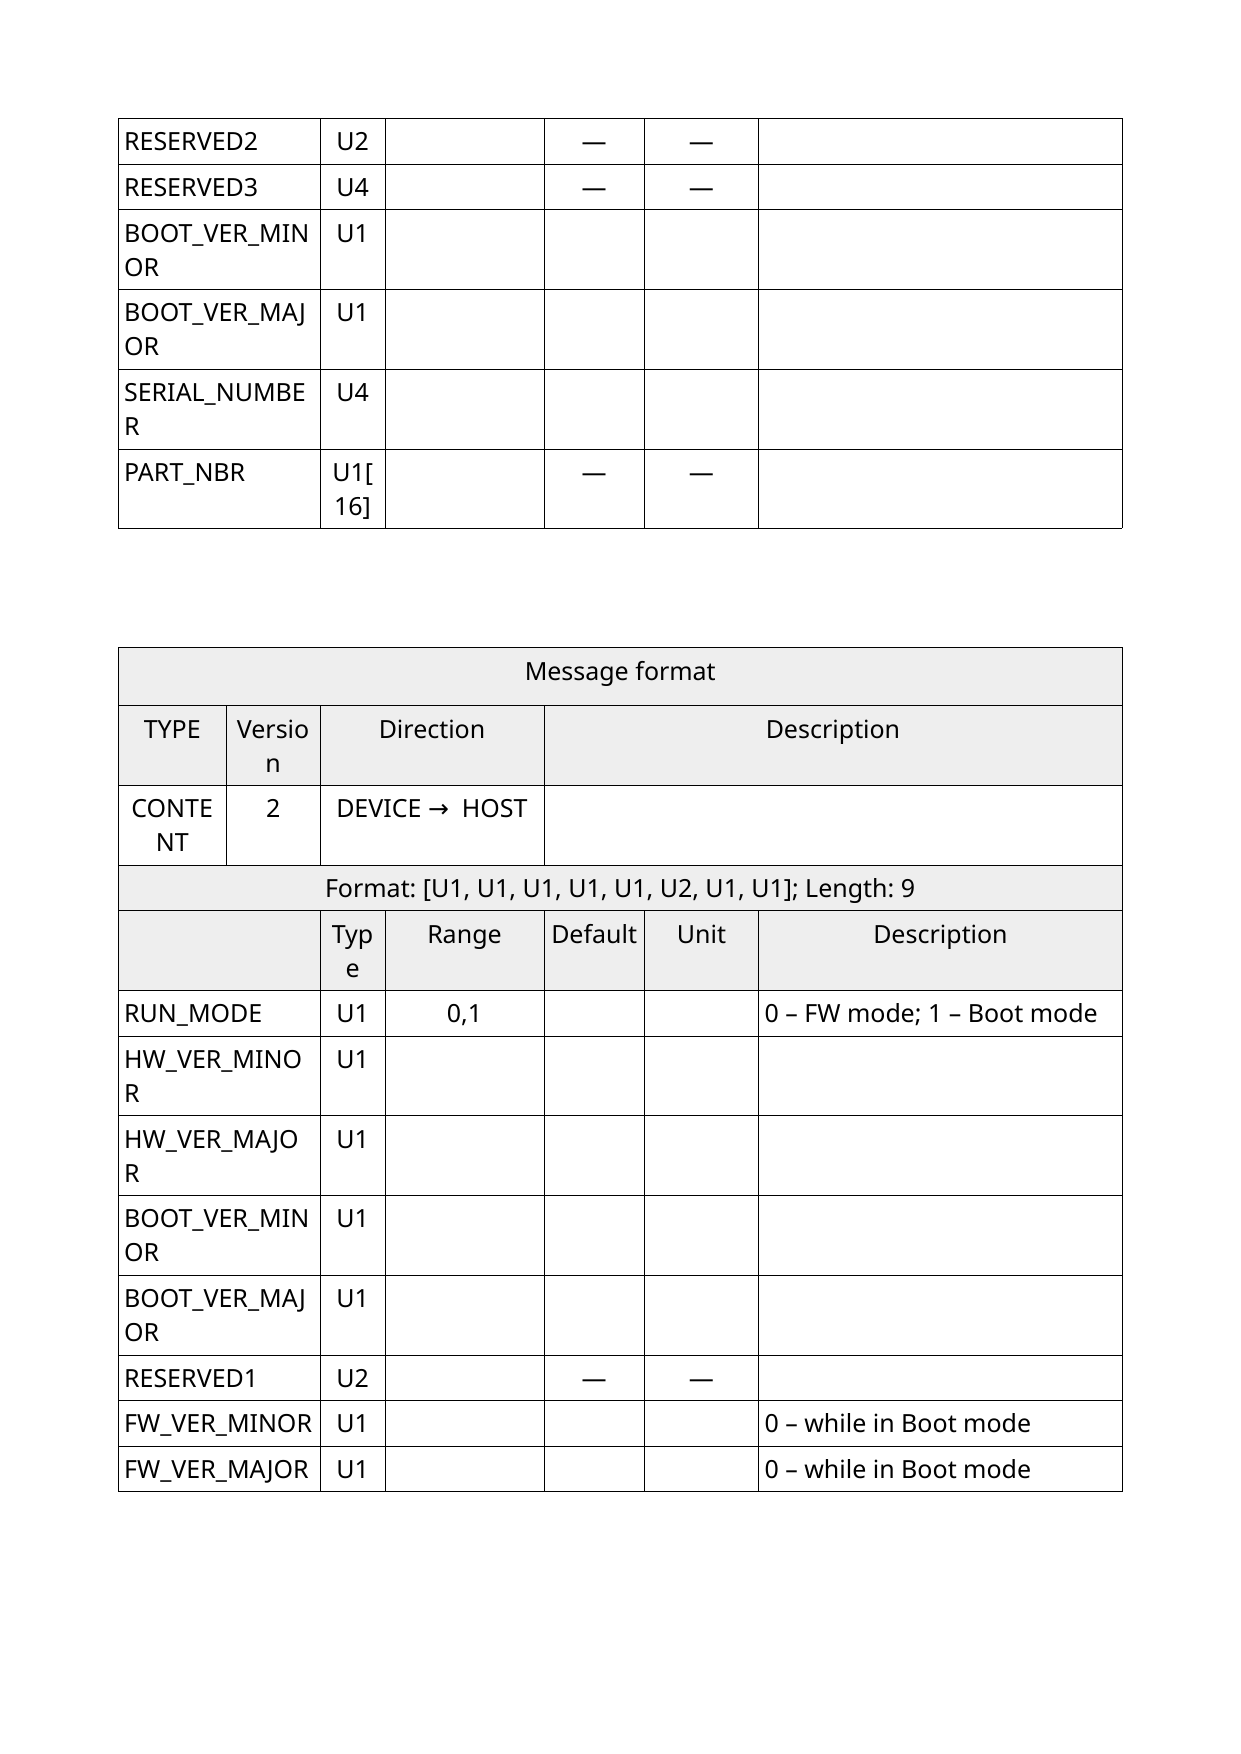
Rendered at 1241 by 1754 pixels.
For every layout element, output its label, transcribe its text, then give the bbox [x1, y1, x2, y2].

table_cell U1[16] [321, 450, 385, 528]
table_cell [759, 1037, 1122, 1115]
table_cell [645, 210, 758, 289]
table_cell 0 – FW mode; 1 – Boot mode [759, 991, 1122, 1036]
table_cell [545, 1116, 644, 1195]
table_cell U1 [321, 991, 385, 1036]
table_cell Unit [645, 911, 758, 990]
table_cell — [645, 165, 758, 209]
table_cell [759, 119, 1122, 164]
table_cell FW_VER_MAJOR [119, 1447, 320, 1491]
table_cell HW_VER_MINOR [119, 1037, 320, 1115]
table_cell Description [545, 706, 1122, 785]
table_cell Version [227, 706, 320, 785]
table_cell [545, 786, 1122, 865]
table_cell 2 [227, 786, 320, 865]
table_cell [645, 1116, 758, 1195]
table_cell [759, 1196, 1122, 1275]
table_cell [119, 911, 320, 990]
table_cell RESERVED3 [119, 165, 320, 209]
table_cell [386, 1196, 544, 1275]
table_cell [759, 210, 1122, 289]
table_cell [386, 290, 544, 369]
table_cell RESERVED1 [119, 1356, 320, 1400]
table_cell [759, 1116, 1122, 1195]
table_cell [386, 1037, 544, 1115]
table_cell [386, 1356, 544, 1400]
table_cell TYPE [119, 706, 226, 785]
table_cell RESERVED2 [119, 119, 320, 164]
table_cell U1 [321, 1401, 385, 1446]
table_cell BOOT_VER_MAJOR [119, 1276, 320, 1354]
table_cell [545, 1447, 644, 1491]
table_cell DEVICE → HOST [321, 786, 544, 865]
table_cell Format: [U1, U1, U1, U1, U1, U2, U1, U1]; Length: 9 [119, 866, 1122, 910]
table_header Message format [119, 648, 1122, 705]
table_cell [386, 450, 544, 528]
table_cell — [545, 165, 644, 209]
table_cell — [545, 119, 644, 164]
table_cell FW_VER_MINOR [119, 1401, 320, 1446]
table_cell — [645, 1356, 758, 1400]
table_cell [645, 370, 758, 448]
table_cell PART_NBR [119, 450, 320, 528]
table_cell — [645, 119, 758, 164]
table_cell [645, 1196, 758, 1275]
table_cell U1 [321, 1196, 385, 1275]
table_cell [645, 1037, 758, 1115]
table_cell Default [545, 911, 644, 990]
table_cell U4 [321, 370, 385, 448]
table_cell U1 [321, 1447, 385, 1491]
table_cell [645, 1447, 758, 1491]
table_cell 0 – while in Boot mode [759, 1447, 1122, 1491]
table_cell [545, 210, 644, 289]
table_cell [386, 119, 544, 164]
table_cell [386, 370, 544, 448]
table_cell BOOT_VER_MINOR [119, 1196, 320, 1275]
table_cell [645, 1401, 758, 1446]
table_cell RUN_MODE [119, 991, 320, 1036]
table_cell 0 – while in Boot mode [759, 1401, 1122, 1446]
table_cell U1 [321, 1037, 385, 1115]
table_cell BOOT_VER_MAJOR [119, 290, 320, 369]
table_cell [386, 1447, 544, 1491]
table_cell [545, 991, 644, 1036]
table_cell [386, 1116, 544, 1195]
table_cell HW_VER_MAJOR [119, 1116, 320, 1195]
table_cell Type [321, 911, 385, 990]
table_cell CONTENT [119, 786, 226, 865]
table_cell U2 [321, 1356, 385, 1400]
table_cell BOOT_VER_MINOR [119, 210, 320, 289]
table_cell Description [759, 911, 1122, 990]
table_cell [759, 1276, 1122, 1354]
table_cell Direction [321, 706, 544, 785]
table_cell U1 [321, 290, 385, 369]
table_cell [759, 450, 1122, 528]
table_cell U4 [321, 165, 385, 209]
table_cell — [645, 450, 758, 528]
table_cell [545, 1276, 644, 1354]
table_cell — [545, 450, 644, 528]
table_cell Range [386, 911, 544, 990]
table_cell [545, 1401, 644, 1446]
table_cell [545, 1037, 644, 1115]
table_cell [645, 991, 758, 1036]
table_cell [386, 1401, 544, 1446]
table_cell 0,1 [386, 991, 544, 1036]
table_cell — [545, 1356, 644, 1400]
table_cell [645, 1276, 758, 1354]
table_cell [545, 1196, 644, 1275]
table_cell [545, 290, 644, 369]
table_cell U1 [321, 1276, 385, 1354]
table_cell [759, 1356, 1122, 1400]
table_cell [386, 210, 544, 289]
table_cell SERIAL_NUMBER [119, 370, 320, 448]
table_cell [386, 1276, 544, 1354]
table_cell U1 [321, 1116, 385, 1195]
table_cell [759, 290, 1122, 369]
table_cell U1 [321, 210, 385, 289]
table_cell [386, 165, 544, 209]
table_cell [545, 370, 644, 448]
table_cell [645, 290, 758, 369]
table_cell [759, 370, 1122, 448]
table_cell [759, 165, 1122, 209]
table_cell U2 [321, 119, 385, 164]
